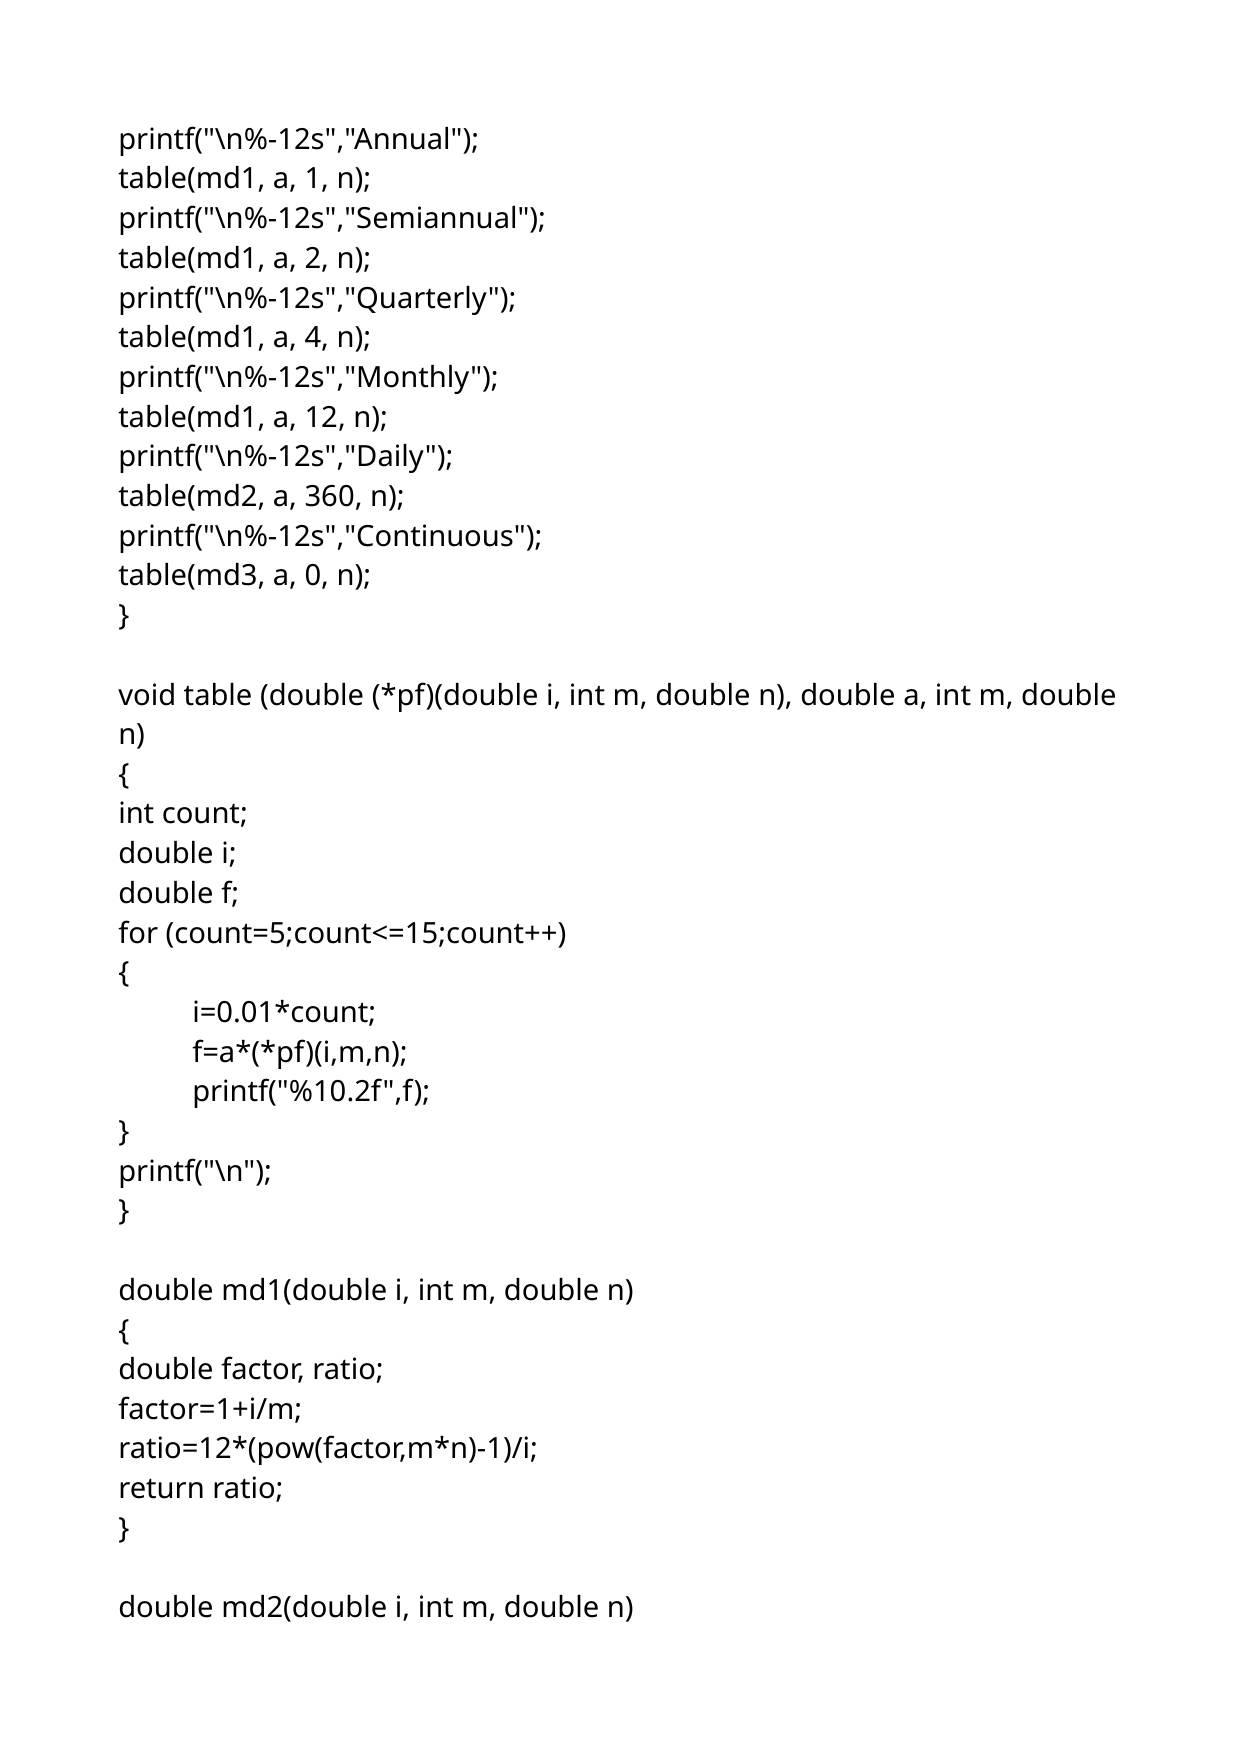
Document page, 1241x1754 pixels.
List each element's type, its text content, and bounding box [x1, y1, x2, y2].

text table(md1, a, 1, n); [118, 158, 1122, 197]
text table(md1, a, 12, n); [118, 396, 1122, 436]
text { [118, 1309, 1122, 1348]
text double md1(double i, int m, double n) [118, 1269, 1122, 1309]
text ratio=12*(pow(factor,m*n)-1)/i; [118, 1428, 1122, 1467]
text i=0.01*count; [118, 991, 1122, 1031]
text printf("\n%-12s","Quarterly"); [118, 277, 1122, 317]
text { [118, 753, 1122, 793]
text return ratio; [118, 1467, 1122, 1507]
text } [118, 1190, 1122, 1229]
text table(md1, a, 2, n); [118, 237, 1122, 277]
text printf("\n%-12s","Annual"); [118, 118, 1122, 158]
text for (count=5;count<=15;count++) [118, 912, 1122, 952]
text double md2(double i, int m, double n) [118, 1587, 1122, 1626]
text double factor, ratio; [118, 1348, 1122, 1388]
text printf("%10.2f",f); [118, 1071, 1122, 1110]
text { [118, 952, 1122, 991]
text } [118, 594, 1122, 634]
text } [118, 1110, 1122, 1150]
text printf("\n%-12s","Monthly"); [118, 356, 1122, 396]
text int count; [118, 793, 1122, 832]
text double i; [118, 832, 1122, 872]
text table(md3, a, 0, n); [118, 555, 1122, 594]
text printf("\n%-12s","Semiannual"); [118, 197, 1122, 237]
text f=a*(*pf)(i,m,n); [118, 1031, 1122, 1071]
text double f; [118, 872, 1122, 912]
text factor=1+i/m; [118, 1388, 1122, 1428]
text table(md2, a, 360, n); [118, 475, 1122, 515]
text printf("\n%-12s","Continuous"); [118, 515, 1122, 555]
text void table (double (*pf)(double i, int m, double n), double a, int m, double n) [118, 674, 1122, 753]
text printf("\n"); [118, 1150, 1122, 1190]
text table(md1, a, 4, n); [118, 317, 1122, 356]
text } [118, 1507, 1122, 1547]
text printf("\n%-12s","Daily"); [118, 436, 1122, 475]
